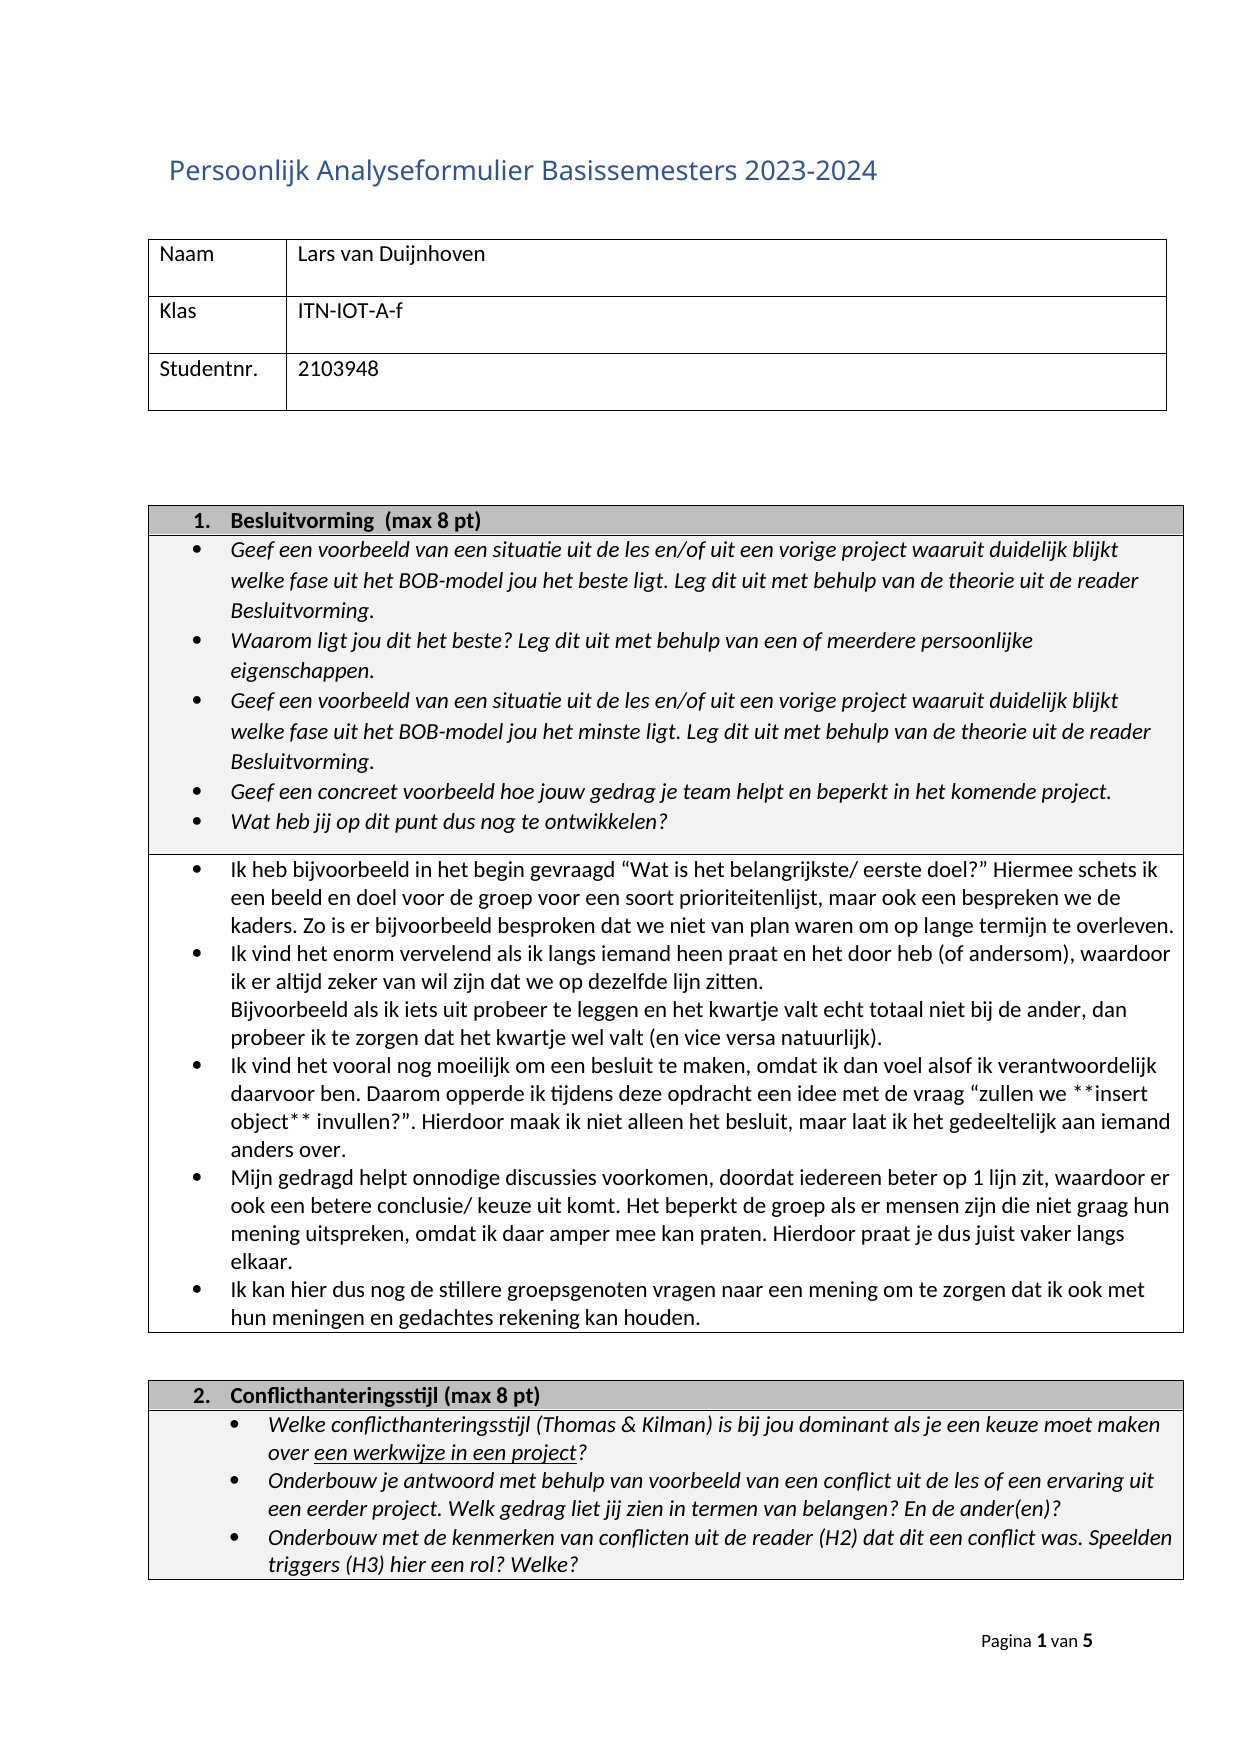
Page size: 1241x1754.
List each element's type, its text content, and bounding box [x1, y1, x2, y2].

table_cell ITN-IOT-A-f [287, 297, 1166, 353]
table_cell Welke conflicthanteringsstijl (Thomas & Kilman) is bij jou dominant als je een keuze moet maken over een werkwijze in een project? Onderbouw je antwoord met behulp van voorbeeld van een conflict uit de les of een ervaring uit een eerder project. Welk gedrag liet jij zien in termen van belangen? En de ander(en)? Onderbouw met de kenmerken van conflicten uit de reader (H2) dat dit een conflict was. Speelden triggers (H3) hier een rol? Welke? Geef een concreet voorbeeld hoe deze conflicthanteringsstijl je team helpt en beperkt in het komende project. Wat heb jij op dit punt dus nog te ontwikkelen? [149, 1411, 1183, 1579]
table_cell Ik heb bijvoorbeeld in het begin gevraagd “Wat is het belangrijkste/ eerste doel?” Hiermee schets ik een beeld en doel voor de groep voor een soort prioriteitenlijst, maar ook een bespreken we de kaders. Zo is er bijvoorbeeld besproken dat we niet van plan waren om op lange termijn te overleven. Ik vind het enorm vervelend als ik langs iemand heen praat en het door heb (of andersom), waardoor ik er altijd zeker van wil zijn dat we op dezelfde lijn zitten. Bijvoorbeeld als ik iets uit probeer te leggen en het kwartje valt echt totaal niet bij de ander, dan probeer ik te zorgen dat het kwartje wel valt (en vice versa natuurlijk). Ik vind het vooral nog moeilijk om een besluit te maken, omdat ik dan voel alsof ik verantwoordelijk daarvoor ben. Daarom opperde ik tijdens deze opdracht een idee met de vraag “zullen we **insert object** invullen?”. Hierdoor maak ik niet alleen het besluit, maar laat ik het gedeeltelijk aan iemand anders over. Mijn gedragd helpt onnodige discussies voorkomen, doordat iedereen beter op 1 lijn zit, waardoor er ook een betere conclusie/ keuze uit komt. Het beperkt de groep als er mensen zijn die niet graag hun mening uitspreken, omdat ik daar amper mee kan praten. Hierdoor praat je dus juist vaker langs elkaar. Ik kan hier dus nog de stillere groepsgenoten vragen naar een mening om te zorgen dat ik ook met hun meningen en gedachtes rekening kan houden. [149, 855, 1183, 1332]
subtitle Persoonlijk Analyseformulier Basissemesters 2023-2024 [148, 152, 1093, 189]
table_header Naam [149, 240, 286, 296]
table_cell Klas [149, 297, 286, 353]
table_cell Geef een voorbeeld van een situatie uit de les en/of uit een vorige project waaruit duidelijk blijkt welke fase uit het BOB-model jou het beste ligt. Leg dit uit met behulp van de theorie uit de reader Besluitvorming. Waarom ligt jou dit het beste? Leg dit uit met behulp van een of meerdere persoonlijke eigenschappen. Geef een voorbeeld van een situatie uit de les en/of uit een vorige project waaruit duidelijk blijkt welke fase uit het BOB-model jou het minste ligt. Leg dit uit met behulp van de theorie uit de reader Besluitvorming. Geef een concreet voorbeeld hoe jouw gedrag je team helpt en beperkt in het komende project. Wat heb jij op dit punt dus nog te ontwikkelen? [149, 536, 1183, 854]
table_header Lars van Duijnhoven [287, 240, 1166, 296]
table_cell 2103948 [287, 354, 1166, 410]
table_header Besluitvorming (max 8 pt) [149, 506, 1183, 534]
table_cell Studentnr. [149, 354, 286, 410]
table_header Conflicthanteringsstijl (max 8 pt) [149, 1381, 1183, 1409]
